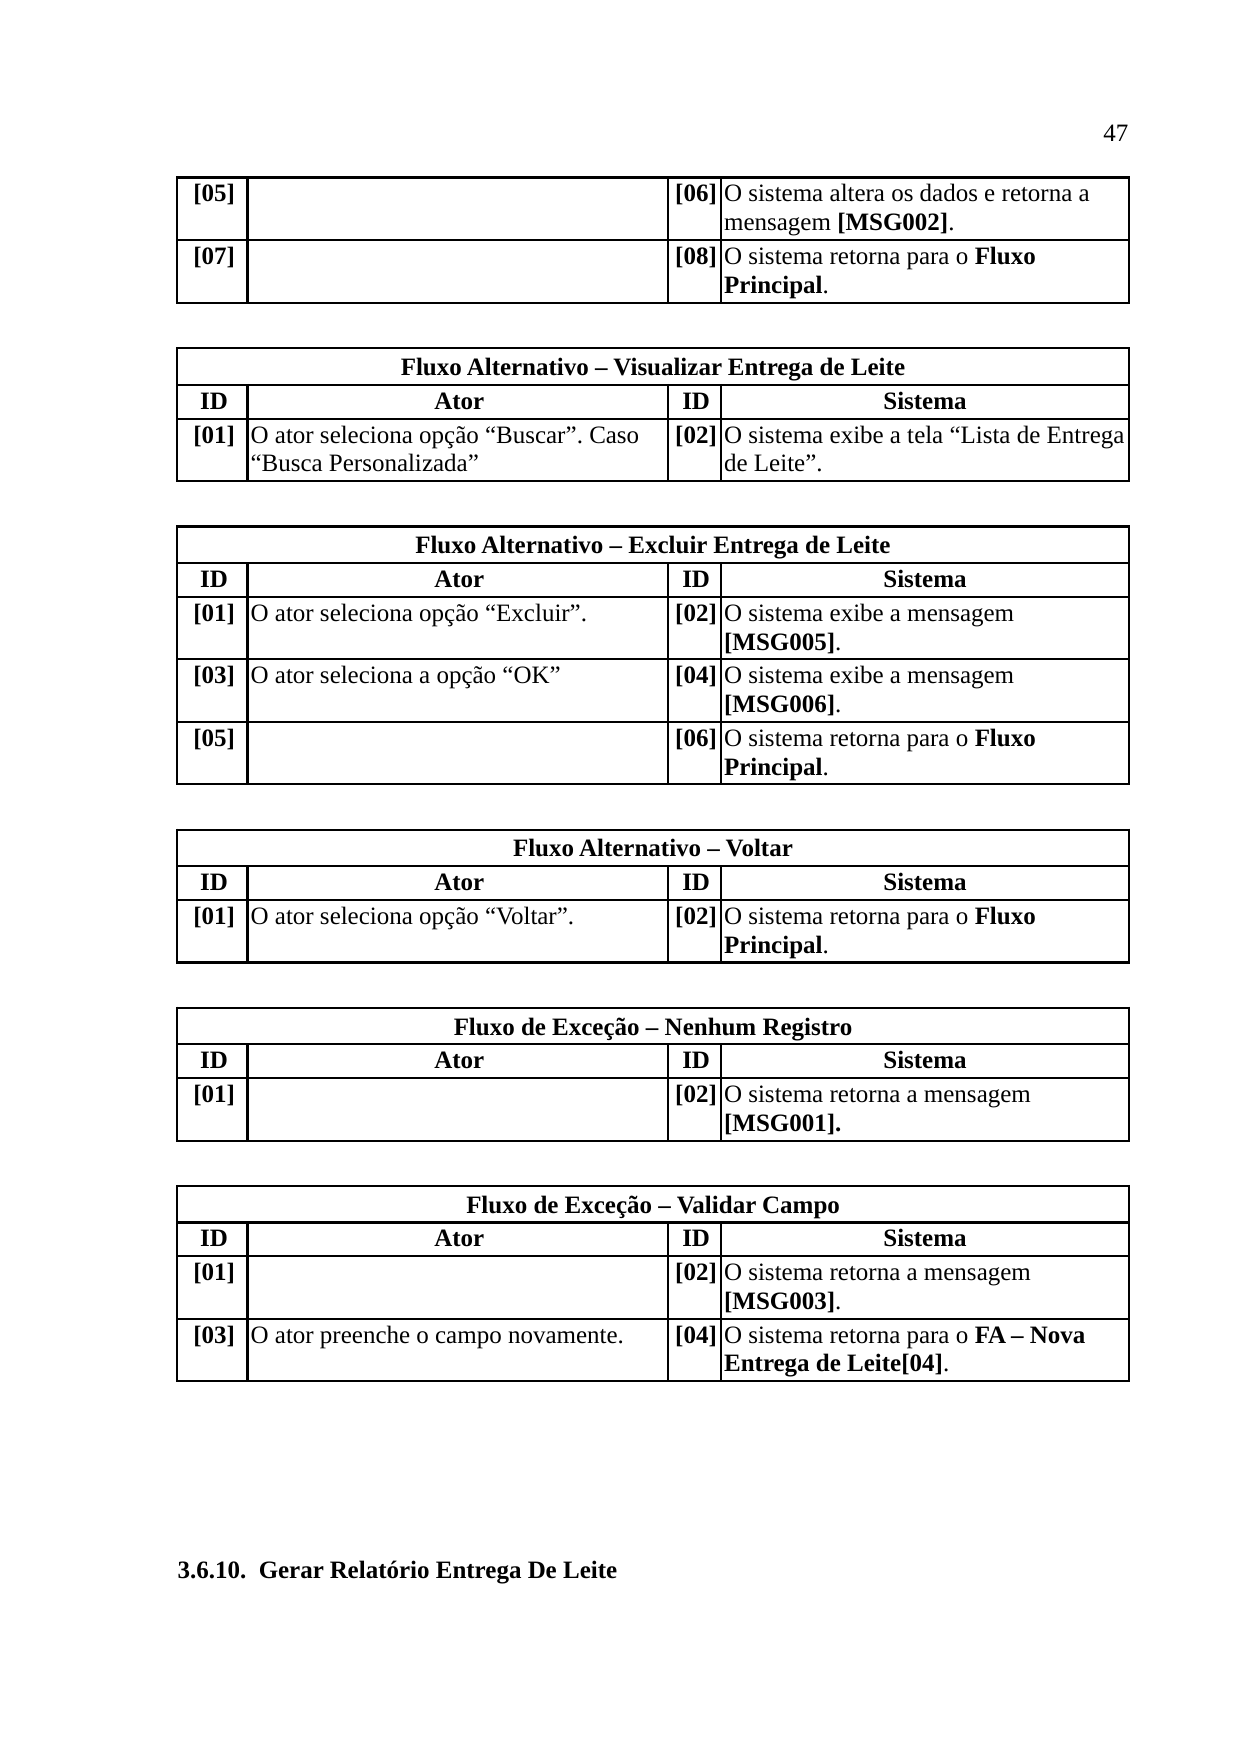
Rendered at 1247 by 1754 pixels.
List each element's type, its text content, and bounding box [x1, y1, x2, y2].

table_cell O sistema retorna para o Fluxo Principal. [722, 901, 1128, 961]
table_cell [05] [178, 723, 246, 783]
table_cell Sistema [722, 564, 1128, 596]
table_cell Ator [249, 867, 667, 899]
table_cell [01] [178, 901, 246, 961]
table_cell [06] [669, 179, 720, 239]
table_cell [02] [669, 420, 720, 480]
table_cell ID [669, 564, 720, 596]
table_cell ID [178, 1224, 246, 1255]
table_cell [249, 723, 667, 783]
table_cell Ator [249, 1224, 667, 1255]
table_cell Ator [249, 1045, 667, 1077]
table_cell O ator seleciona a opção “OK” [249, 660, 667, 721]
table_cell O sistema exibe a mensagem [MSG006]. [722, 660, 1128, 721]
table_cell [04] [669, 1320, 720, 1380]
table_header Fluxo Alternativo – Voltar [178, 831, 1128, 865]
table_cell [01] [178, 1257, 246, 1318]
table_cell Ator [249, 386, 667, 418]
table_cell [249, 1257, 667, 1318]
table_cell [249, 1079, 667, 1139]
table_cell ID [669, 1224, 720, 1255]
table_cell [02] [669, 598, 720, 658]
subtitle Gerar Relatório Entrega de Leite [177, 1555, 1128, 1583]
table_cell Ator [249, 564, 667, 596]
table_cell O sistema exibe a mensagem [MSG005]. [722, 598, 1128, 658]
table_cell O ator seleciona opção “Voltar”. [249, 901, 667, 961]
table_header Fluxo Alternativo – Visualizar Entrega de Leite [178, 349, 1128, 384]
table_cell O ator seleciona opção “Excluir”. [249, 598, 667, 658]
table_header Fluxo de Exceção – Validar Campo [178, 1187, 1128, 1221]
table_cell ID [669, 1045, 720, 1077]
table_cell O sistema retorna para o FA – Nova Entrega de Leite[04]. [722, 1320, 1128, 1380]
table_cell ID [178, 386, 246, 418]
table_cell O sistema retorna para o Fluxo Principal. [722, 241, 1128, 302]
table_cell [05] [178, 179, 246, 239]
table_cell O sistema retorna para o Fluxo Principal. [722, 723, 1128, 783]
table_cell Sistema [722, 1045, 1128, 1077]
table_cell [01] [178, 598, 246, 658]
table_cell O sistema altera os dados e retorna a mensagem [MSG002]. [722, 179, 1128, 239]
table_cell [01] [178, 1079, 246, 1139]
table_cell O sistema retorna a mensagem [MSG001]. [722, 1079, 1128, 1139]
table_cell [02] [669, 901, 720, 961]
table_cell Sistema [722, 867, 1128, 899]
table_header Fluxo de Exceção – Nenhum Registro [178, 1009, 1128, 1043]
table_header Fluxo Alternativo – Excluir Entrega de Leite [178, 528, 1128, 562]
table_cell ID [669, 386, 720, 418]
table_cell O sistema retorna a mensagem [MSG003]. [722, 1257, 1128, 1318]
table_cell [249, 241, 667, 302]
table_cell O ator seleciona opção “Buscar”. Caso “Busca Personalizada” [249, 420, 667, 480]
table_cell [07] [178, 241, 246, 302]
table_cell Sistema [722, 386, 1128, 418]
table_cell O sistema exibe a tela “Lista de Entrega de Leite”. [722, 420, 1128, 480]
table_cell O ator preenche o campo novamente. [249, 1320, 667, 1380]
table_cell ID [669, 867, 720, 899]
table_cell [04] [669, 660, 720, 721]
table_cell [03] [178, 1320, 246, 1380]
table_cell [01] [178, 420, 246, 480]
table_cell [06] [669, 723, 720, 783]
table_cell Sistema [722, 1224, 1128, 1255]
table_cell ID [178, 1045, 246, 1077]
table_cell [249, 179, 667, 239]
table_cell [02] [669, 1257, 720, 1318]
table_cell [02] [669, 1079, 720, 1139]
table_cell [08] [669, 241, 720, 302]
table_cell ID [178, 867, 246, 899]
table_cell ID [178, 564, 246, 596]
table_cell [03] [178, 660, 246, 721]
